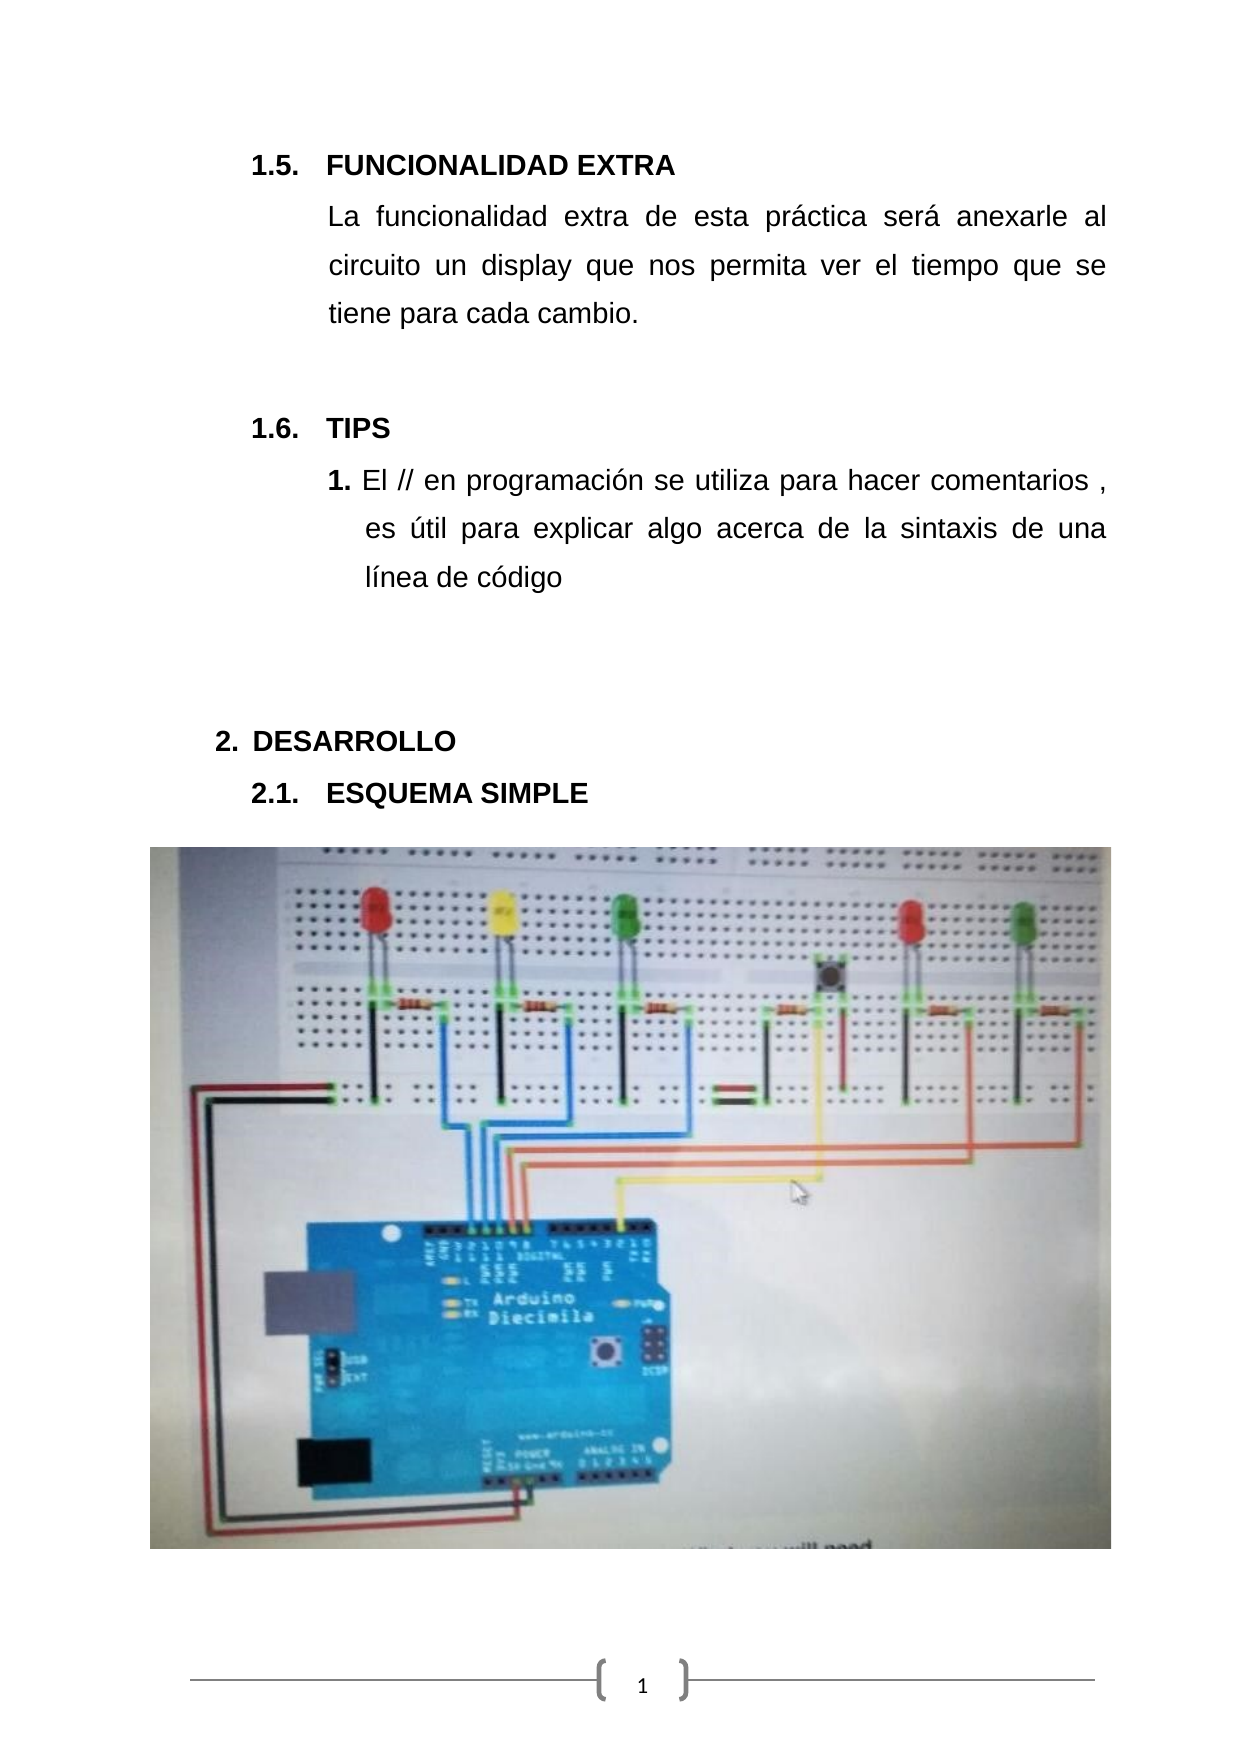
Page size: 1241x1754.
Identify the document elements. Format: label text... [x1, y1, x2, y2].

list TIPS [326, 411, 1109, 444]
list FUNCIONALIDAD EXTRA [326, 148, 1109, 181]
text La funcionalidad extra de esta práctica será anexarle al circuito un display que nos permita ver el tiempo que se tiene para cada cambio. [327, 199, 1108, 330]
text 1. El // en programación se utiliza para hacer comentarios , es útil para explicar algo acerca de la sintaxis de una línea de código [327, 463, 1108, 593]
list ESQUEMA SIMPLE [326, 776, 1109, 809]
picture [150, 847, 1112, 1549]
list DESARROLLO [252, 724, 1109, 758]
